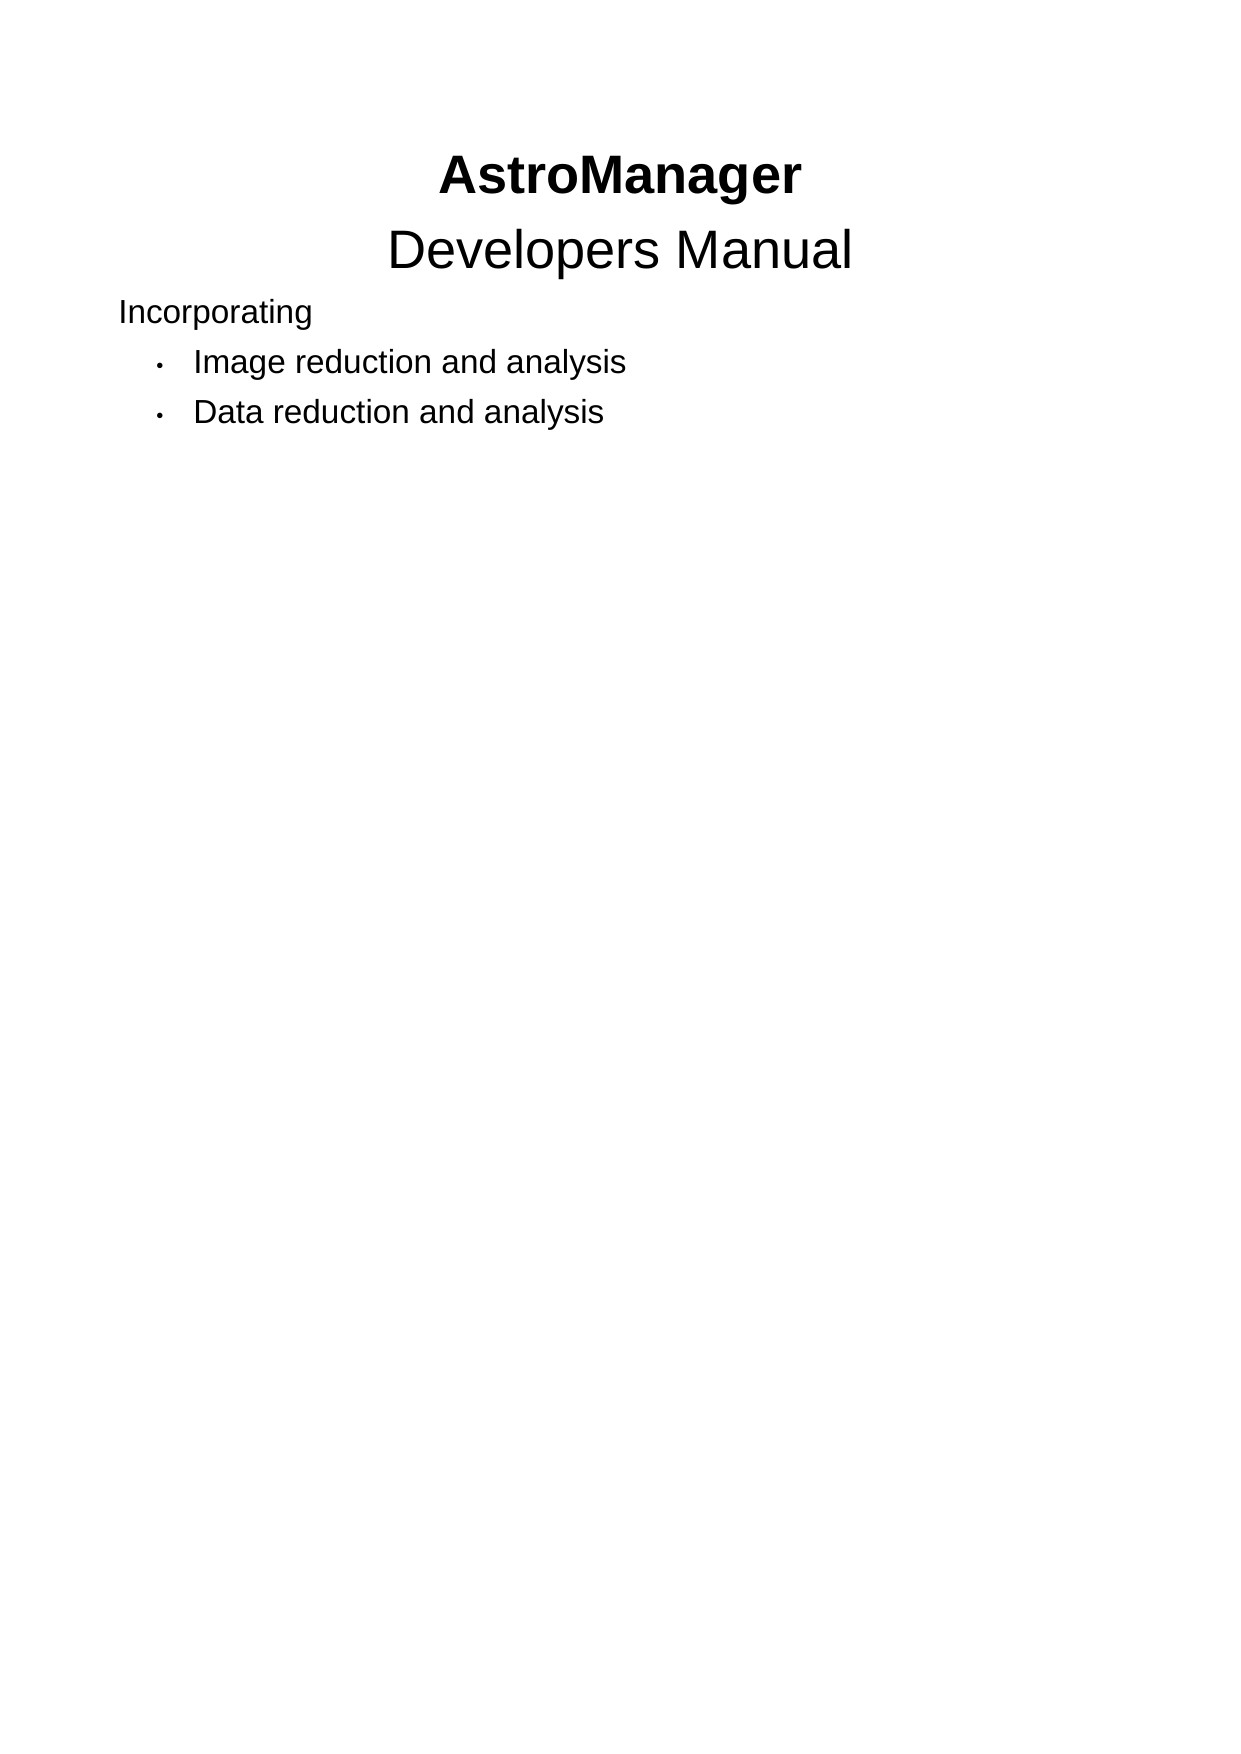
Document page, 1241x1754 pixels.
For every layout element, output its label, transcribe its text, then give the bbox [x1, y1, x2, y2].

text Incorporating [118, 292, 1122, 330]
subtitle AstroManager [118, 143, 1122, 205]
text Developers Manual [118, 218, 1122, 280]
list Data reduction and analysis [156, 392, 1122, 431]
list Image reduction and analysis [156, 342, 1122, 381]
